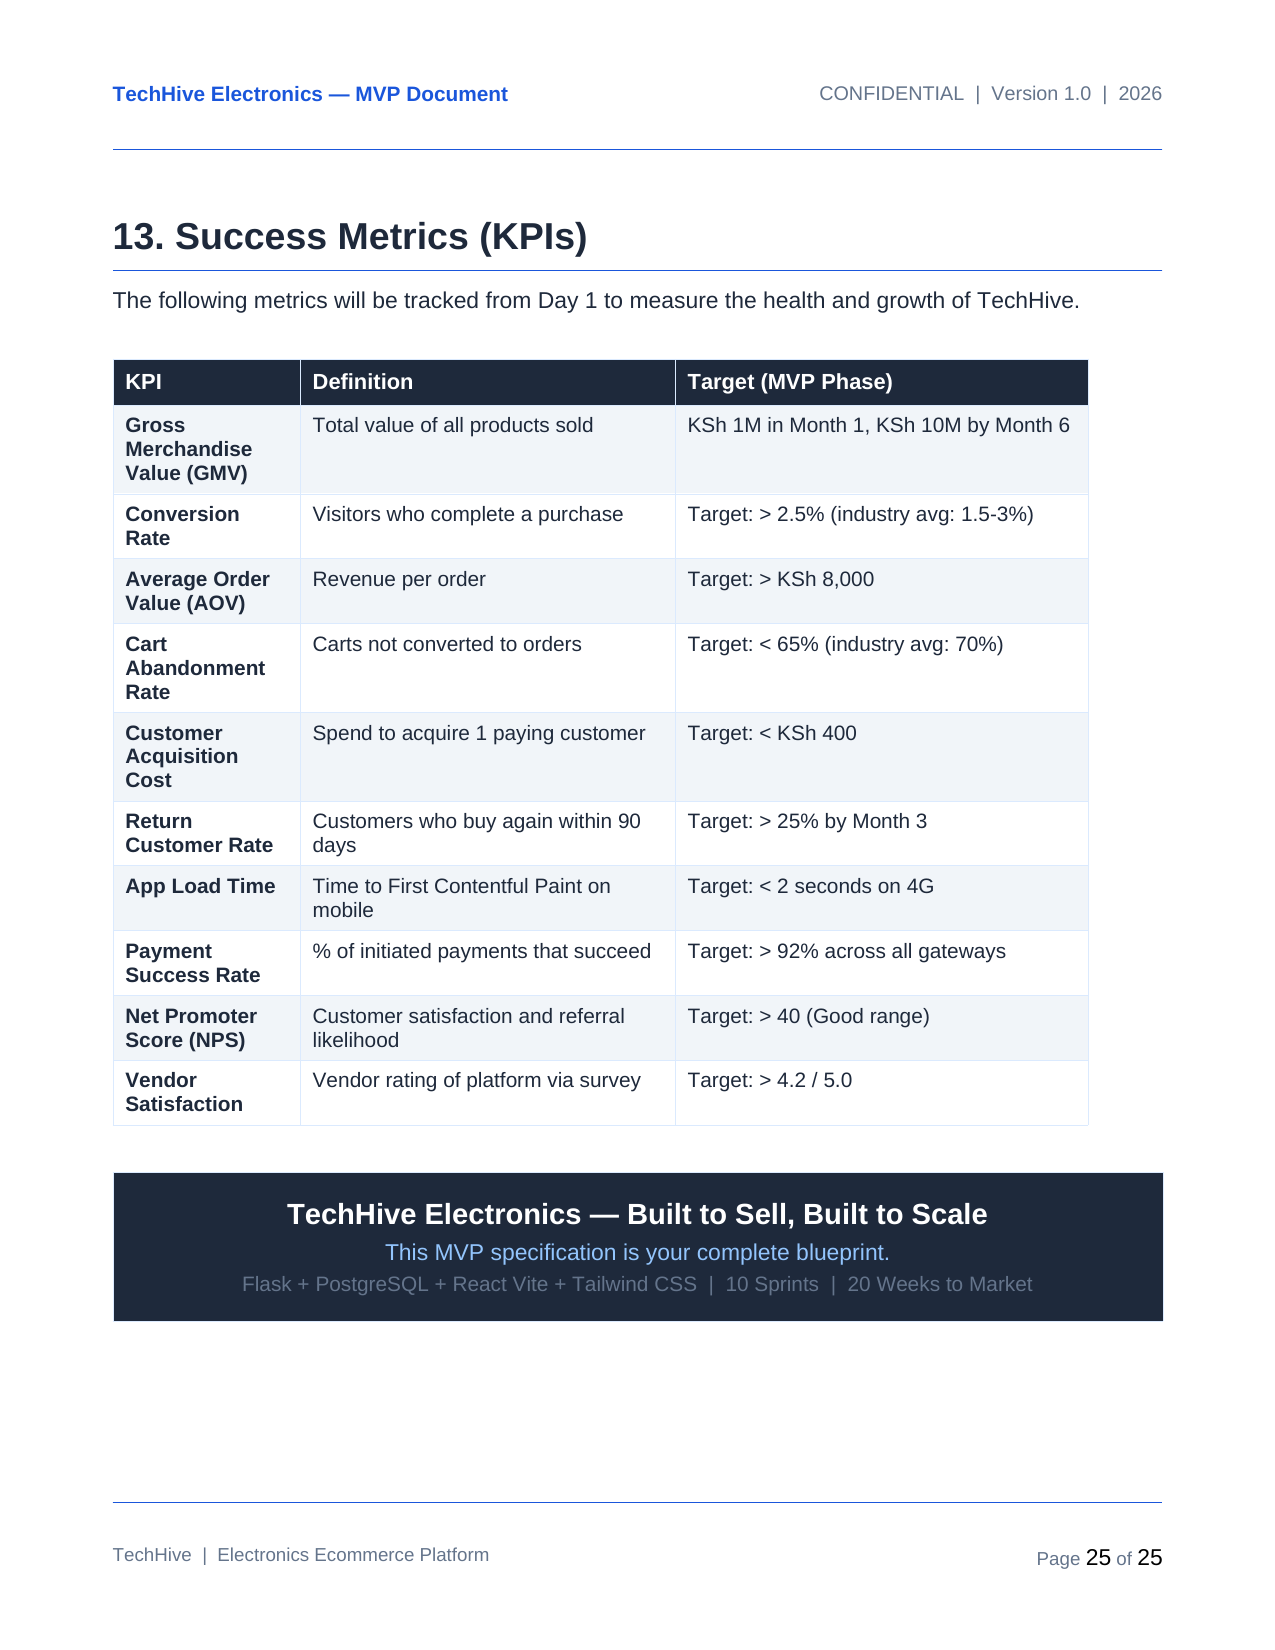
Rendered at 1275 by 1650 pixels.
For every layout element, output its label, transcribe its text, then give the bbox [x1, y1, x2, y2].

table_cell Target: > 4.2 / 5.0 [676, 1061, 1088, 1124]
table_cell Visitors who complete a purchase [301, 495, 675, 558]
table_cell Target: < 65% (industry avg: 70%) [676, 624, 1088, 712]
table_cell Payment Success Rate [114, 931, 300, 995]
text The following metrics will be tracked from Day 1 to measure the health and growth of TechHive. [112, 287, 1162, 313]
table_cell Customers who buy again within 90 days [301, 802, 675, 865]
table_cell Revenue per order [301, 559, 675, 623]
table_cell Return Customer Rate [114, 802, 300, 865]
table_header KPI [114, 360, 300, 405]
table_cell Target: > 40 (Good range) [676, 996, 1088, 1060]
table_header Target (MVP Phase) [676, 360, 1088, 405]
table_cell Time to First Contentful Paint on mobile [301, 866, 675, 930]
table_cell Gross Merchandise Value (GMV) [114, 406, 300, 493]
table_cell Average Order Value (AOV) [114, 559, 300, 623]
table_cell Target: < 2 seconds on 4G [676, 866, 1088, 930]
subtitle 13. Success Metrics (KPIs) [112, 214, 1162, 270]
table_header Definition [301, 360, 675, 405]
table_cell Target: < KSh 400 [676, 713, 1088, 801]
table_cell Target: > 25% by Month 3 [676, 802, 1088, 865]
table_cell Vendor rating of platform via survey [301, 1061, 675, 1124]
table_cell Spend to acquire 1 paying customer [301, 713, 675, 801]
table_cell Target: > 2.5% (industry avg: 1.5-3%) [676, 495, 1088, 558]
table_cell Customer Acquisition Cost [114, 713, 300, 801]
table_cell Carts not converted to orders [301, 624, 675, 712]
table_cell Total value of all products sold [301, 406, 675, 493]
table_cell Target: > 92% across all gateways [676, 931, 1088, 995]
table_cell KSh 1M in Month 1, KSh 10M by Month 6 [676, 406, 1088, 493]
table_cell Net Promoter Score (NPS) [114, 996, 300, 1060]
table_header TechHive Electronics — Built to Sell, Built to Scale This MVP specification is your complete blueprint. Flask + PostgreSQL + React Vite + Tailwind CSS | 10 Sprints | 20 Weeks to Market [114, 1173, 1163, 1321]
table_cell App Load Time [114, 866, 300, 930]
table_cell Cart Abandonment Rate [114, 624, 300, 712]
table_cell % of initiated payments that succeed [301, 931, 675, 995]
table_cell Vendor Satisfaction [114, 1061, 300, 1124]
table_cell Target: > KSh 8,000 [676, 559, 1088, 623]
table_cell Conversion Rate [114, 495, 300, 558]
table_cell Customer satisfaction and referral likelihood [301, 996, 675, 1060]
